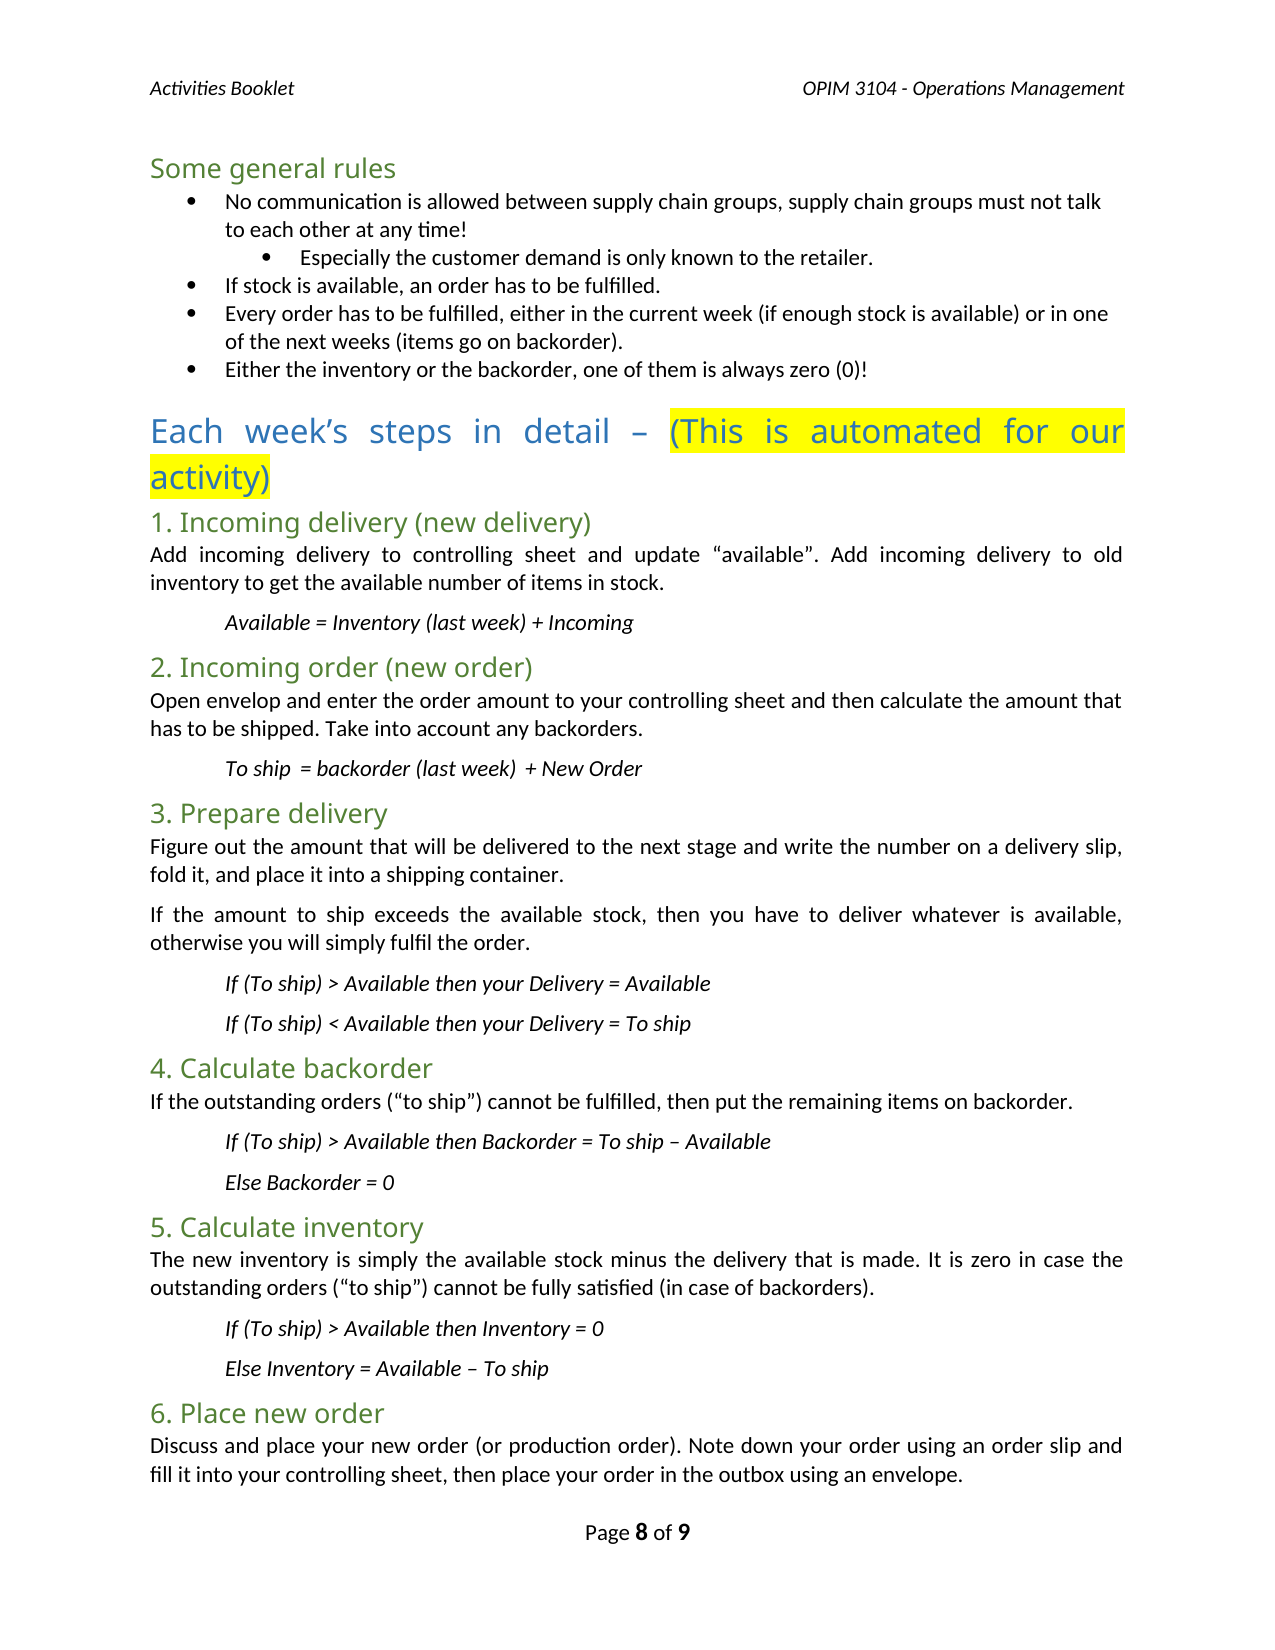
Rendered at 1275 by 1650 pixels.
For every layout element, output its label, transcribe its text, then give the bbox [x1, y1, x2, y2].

text If (To ship) > Available then your Delivery = Available [150, 969, 1125, 997]
text If (To ship) < Available then your Delivery = To ship [150, 1009, 1125, 1037]
text If the amount to ship exceeds the available stock, then you have to deliver whatever is available, otherwise you will simply fulfil the order. [150, 900, 1125, 956]
list Either the inventory or the backorder, one of them is always zero (0)! [187, 355, 1125, 383]
subtitle 3. Prepare delivery [150, 795, 1125, 832]
text If (To ship) > Available then Backorder = To ship – Available [150, 1127, 1125, 1155]
text Else Backorder = 0 [150, 1168, 1125, 1196]
text If (To ship) > Available then Inventory = 0 [150, 1314, 1125, 1342]
text The new inventory is simply the available stock minus the delivery that is made. It is zero in case the outstanding orders (“to ship”) cannot be fully satisfied (in case of backorders). [150, 1245, 1125, 1301]
subtitle 5. Calculate inventory [150, 1208, 1125, 1245]
list Especially the customer demand is only known to the retailer. [262, 243, 1125, 271]
text Available = Inventory (last week) + Incoming [150, 608, 1125, 636]
text To ship = backorder (last week) + New Order [150, 754, 1125, 782]
text Figure out the amount that will be delivered to the next stage and write the number on a delivery slip, fold it, and place it into a shipping container. [150, 832, 1125, 888]
list Every order has to be fulfilled, either in the current week (if enough stock is available) or in one of the next weeks (items go on backorder). [187, 299, 1125, 355]
text Else Inventory = Available – To ship [225, 1354, 1125, 1382]
text Add incoming delivery to controlling sheet and update “available”. Add incoming delivery to old inventory to get the available number of items in stock. [150, 540, 1125, 596]
subtitle 4. Calculate backorder [150, 1050, 1125, 1087]
list No communication is allowed between supply chain groups, supply chain groups must not talk to each other at any time! [187, 187, 1125, 243]
text Open envelop and enter the order amount to your controlling sheet and then calculate the amount that has to be shipped. Take into account any backorders. [150, 686, 1125, 742]
subtitle 6. Place new order [150, 1395, 1125, 1432]
text Discuss and place your new order (or production order). Note down your order using an order slip and fill it into your controlling sheet, then place your order in the outbox using an envelope. [150, 1432, 1125, 1488]
subtitle Each week’s steps in detail – (This is automated for our activity) [150, 408, 1125, 499]
subtitle 2. Incoming order (new order) [150, 649, 1125, 686]
subtitle 1. Incoming delivery (new delivery) [150, 503, 1125, 540]
subtitle Some general rules [150, 150, 1125, 187]
list If stock is available, an order has to be fulfilled. [187, 271, 1125, 299]
text If the outstanding orders (“to ship”) cannot be fulfilled, then put the remaining items on backorder. [150, 1087, 1125, 1115]
